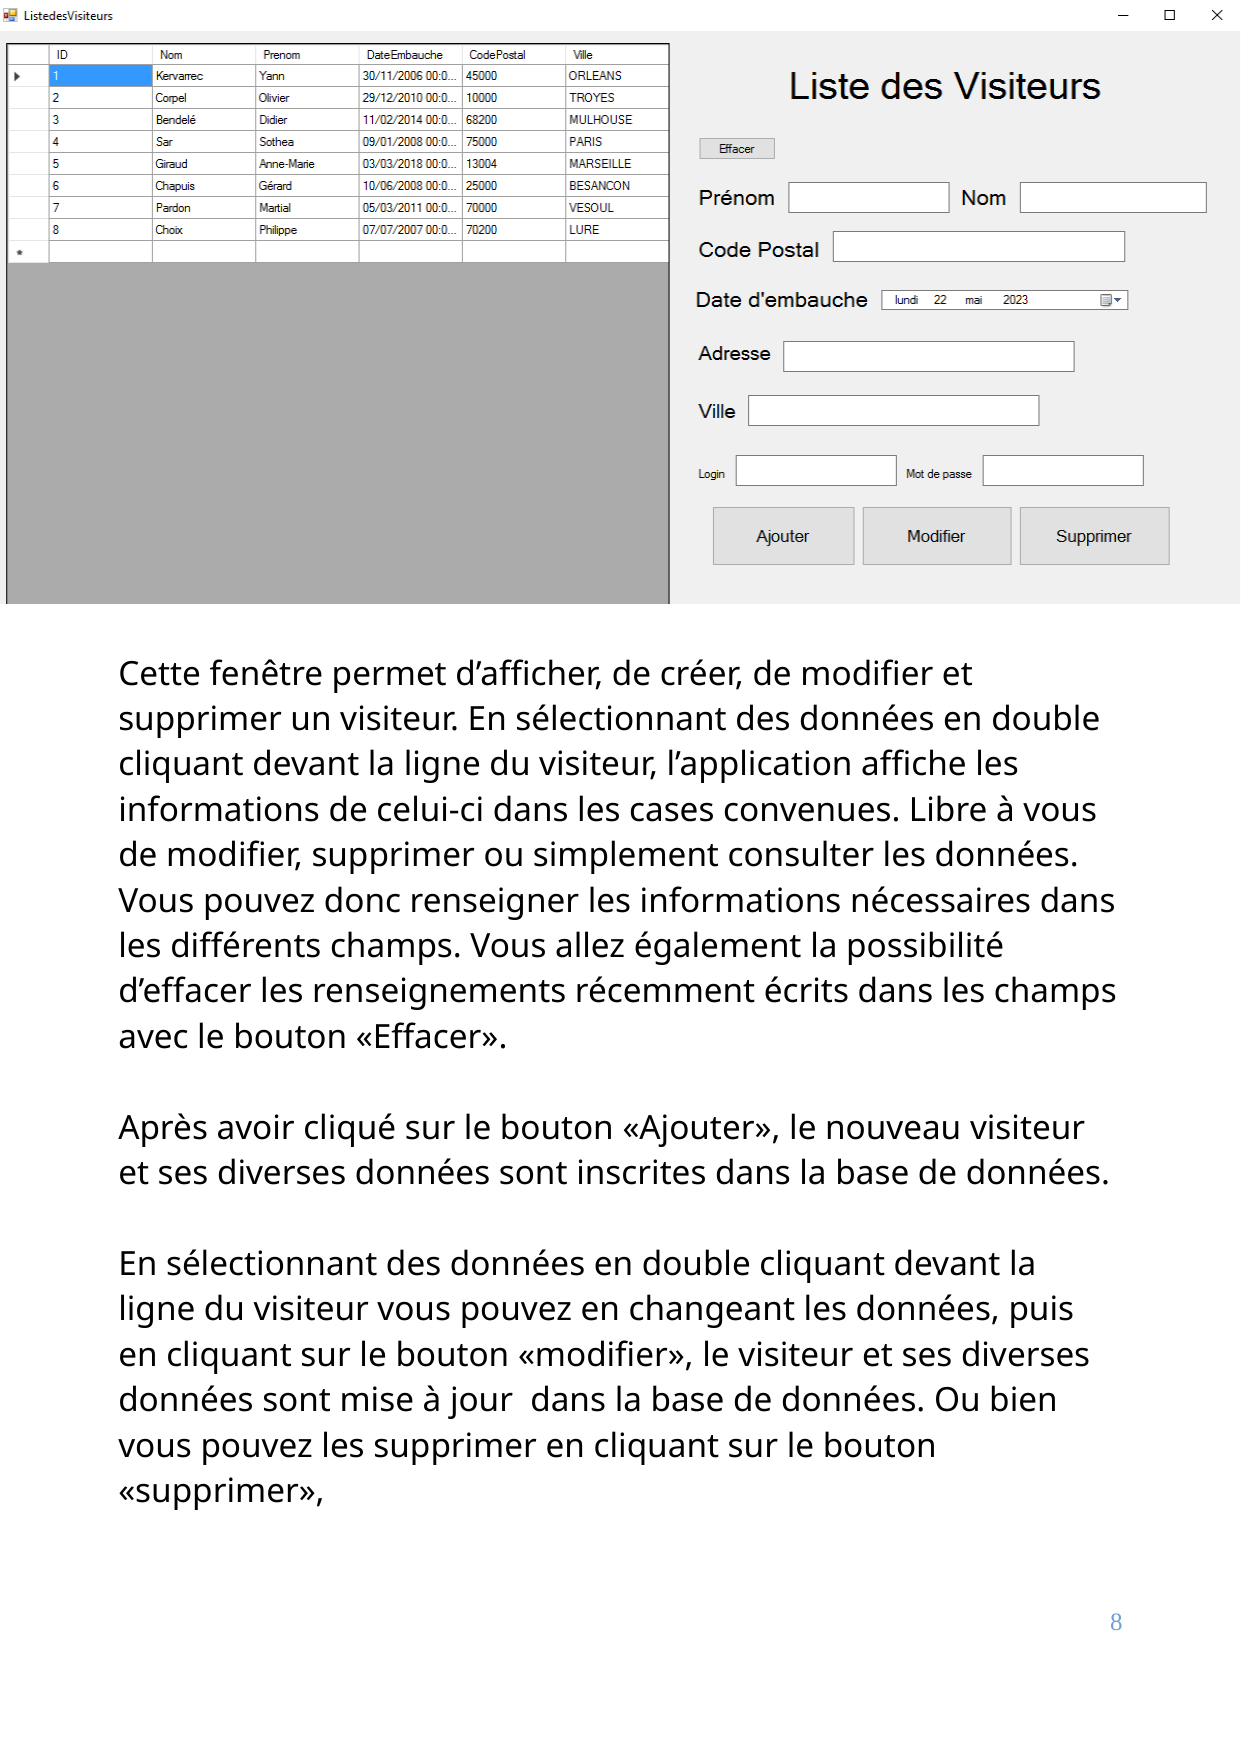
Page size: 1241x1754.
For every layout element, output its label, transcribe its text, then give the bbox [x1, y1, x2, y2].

text En sélectionnant des données en double cliquant devant la ligne du visiteur vous pouvez en changeant les données, puis en cliquant sur le bouton «modifier», le visiteur et ses diverses données sont mise à jour dans la base de données. Ou bien vous pouvez les supprimer en cliquant sur le bouton «supprimer», [118, 1240, 1122, 1512]
picture [0, 7, 1241, 604]
text Après avoir cliqué sur le bouton «Ajouter», le nouveau visiteur et ses diverses données sont inscrites dans la base de données. [118, 1103, 1122, 1194]
text Cette fenêtre permet d’afficher, de créer, de modifier et supprimer un visiteur. En sélectionnant des données en double cliquant devant la ligne du visiteur, l’application affiche les informations de celui-ci dans les cases convenues. Libre à vous de modifier, supprimer ou simplement consulter les données. Vous pouvez donc renseigner les informations nécessaires dans les différents champs. Vous allez également la possibilité d’effacer les renseignements récemment écrits dans les champs avec le bouton «Effacer». [118, 649, 1122, 1058]
